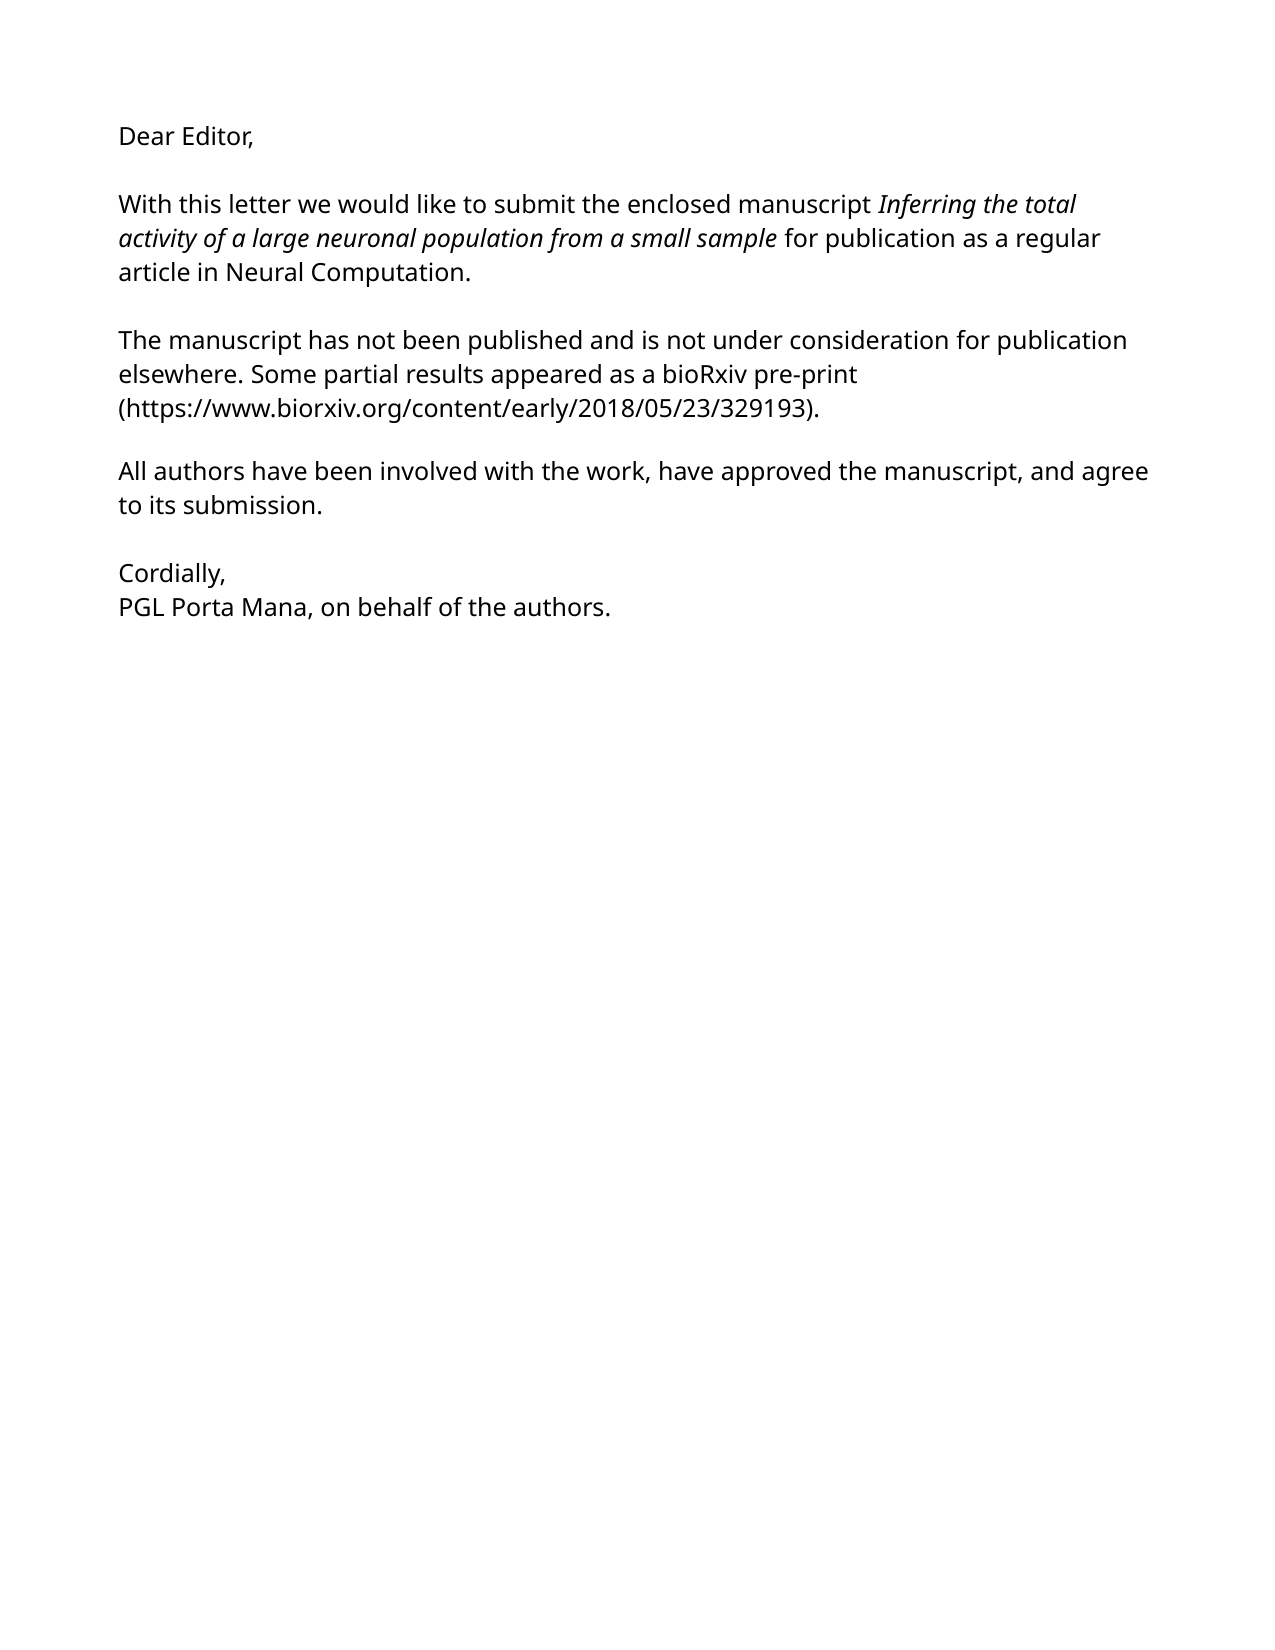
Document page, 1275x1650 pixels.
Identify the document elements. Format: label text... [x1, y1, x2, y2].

text Dear Editor, [118, 118, 1157, 152]
text The manuscript has not been published and is not under consideration for publication elsewhere. Some partial results appeared as a bioRxiv pre-print (https://www.biorxiv.org/content/early/2018/05/23/329193). [118, 322, 1157, 425]
text All authors have been involved with the work, have approved the manuscript, and agree to its submission. [118, 453, 1157, 522]
text PGL Porta Mana, on behalf of the authors. [118, 590, 1157, 624]
text With this letter we would like to submit the enclosed manuscript Inferring the total activity of a large neuronal population from a small sample for publication as a regular article in Neural Computation. [118, 186, 1157, 288]
text Cordially, [118, 556, 1157, 590]
